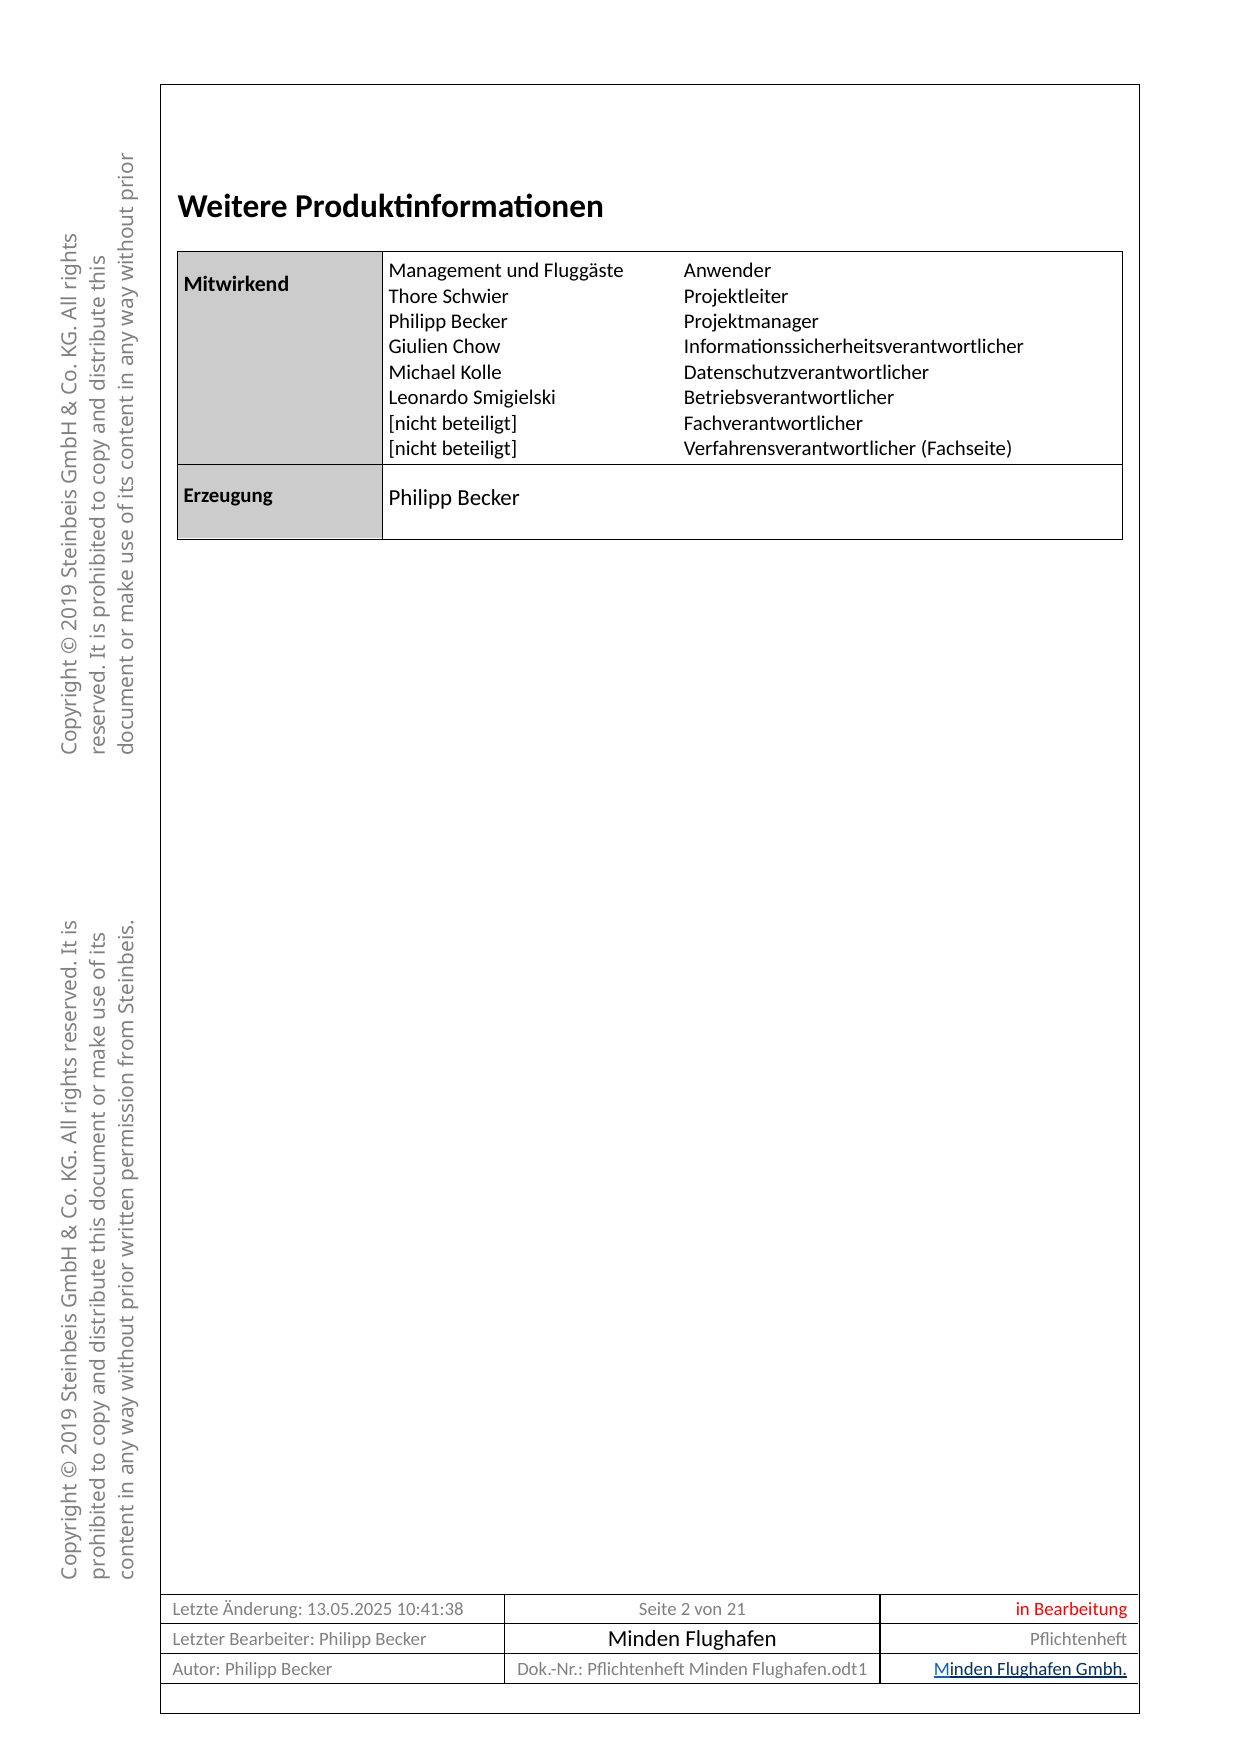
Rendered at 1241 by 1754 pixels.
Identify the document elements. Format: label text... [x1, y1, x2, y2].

text Weitere Produktinformationen [177, 185, 1122, 226]
table_cell Erzeugung [178, 465, 382, 538]
table_header Mitwirkend [178, 252, 382, 464]
table_cell Philipp Becker [383, 465, 1122, 538]
table_header Management und Fluggäste Anwender Thore Schwier Projektleiter Philipp Becker Projektmanager Giulien Chow Informationssicherheitsverantwortlicher Michael Kolle Datenschutzverantwortlicher Leonardo Smigielski Betriebsverantwortlicher [nicht beteiligt] Fachverantwortlicher [nicht beteiligt] Verfahrensverantwortlicher (Fachseite) [383, 252, 1122, 464]
